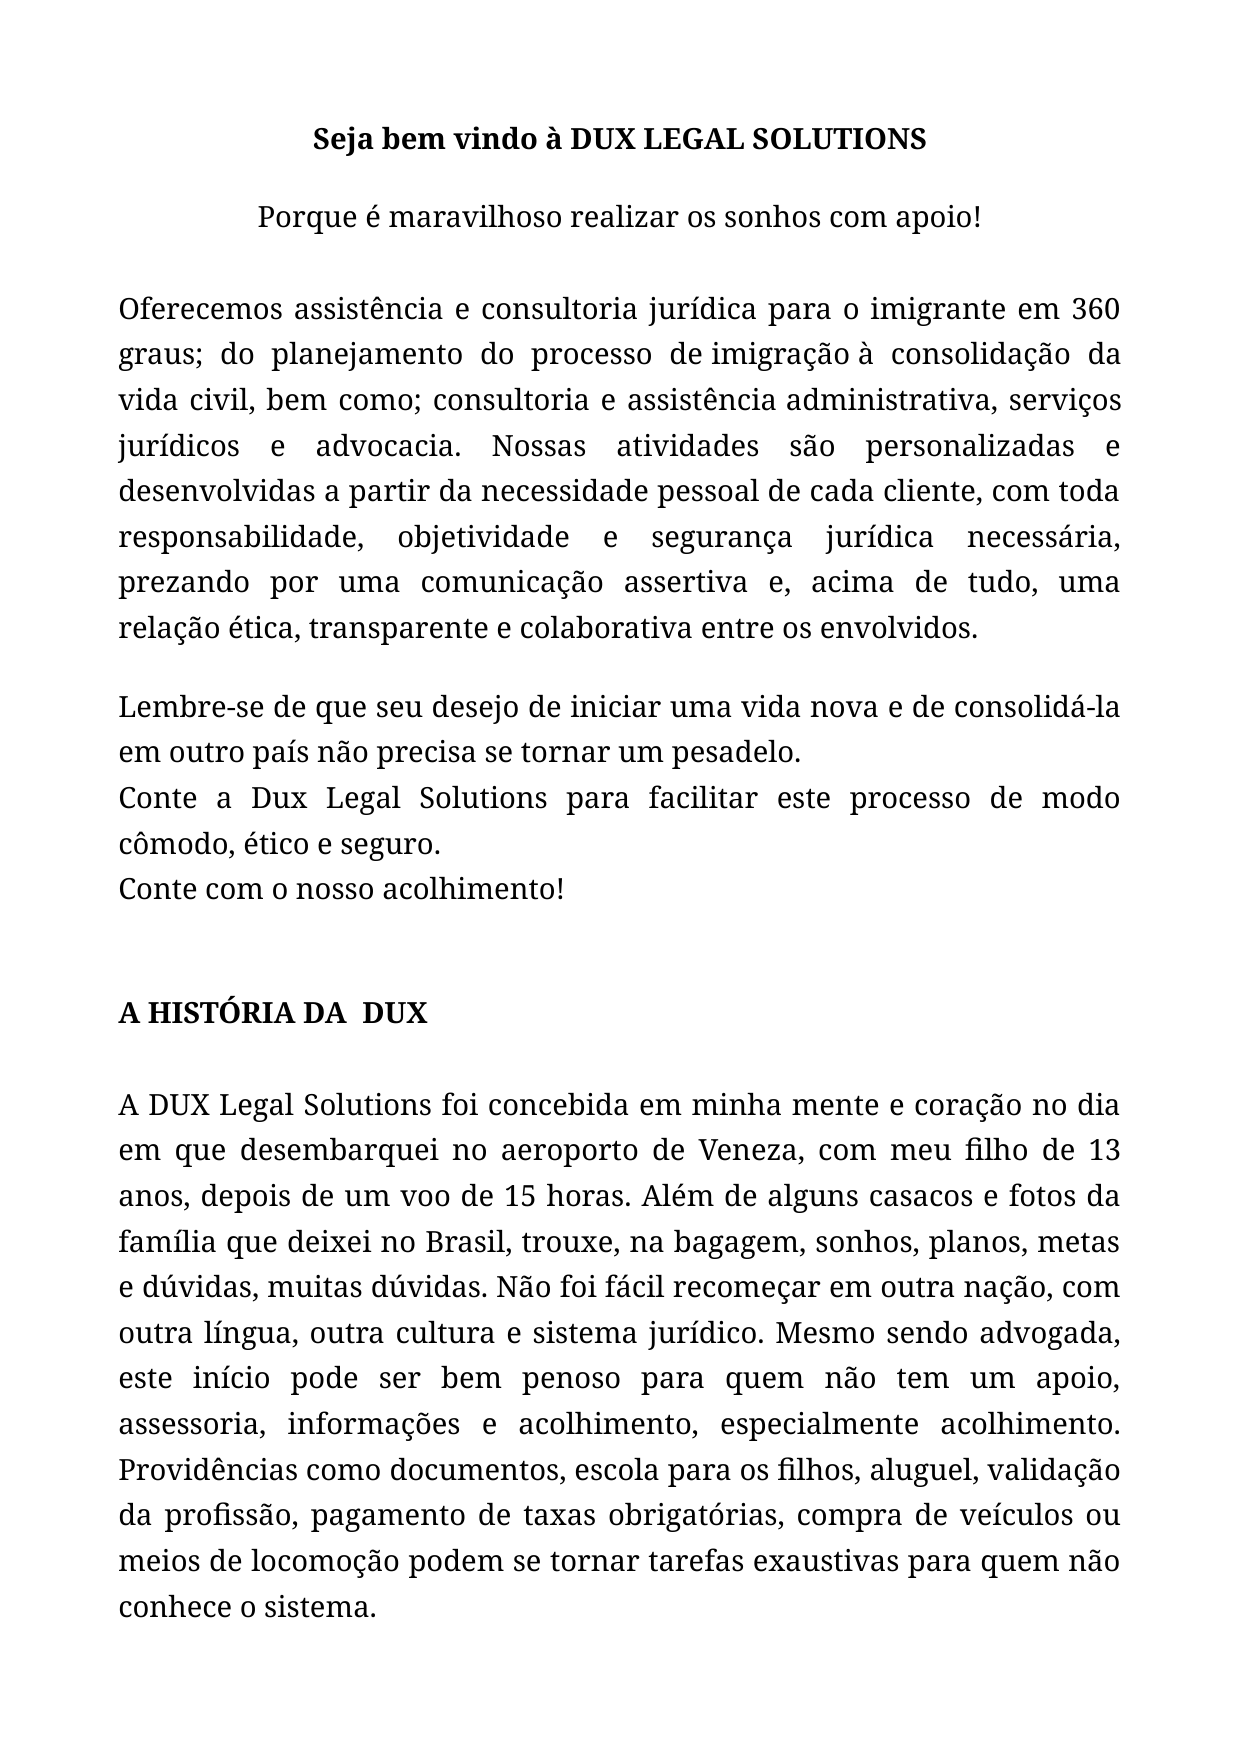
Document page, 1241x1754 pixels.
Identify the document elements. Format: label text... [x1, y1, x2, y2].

text Lembre-se de que seu desejo de iniciar uma vida nova e de consolidá-la em outro país não precisa se tornar um pesadelo. [118, 686, 1122, 771]
text A DUX Legal Solutions foi concebida em minha mente e coração no dia em que desembarquei no aeroporto de Veneza, com meu filho de 13 anos, depois de um voo de 15 horas. Além de alguns casacos e fotos da família que deixei no Brasil, trouxe, na bagagem, sonhos, planos, metas e dúvidas, muitas dúvidas. Não foi fácil recomeçar em outra nação, com outra língua, outra cultura e sistema jurídico. Mesmo sendo advogada, este início pode ser bem penoso para quem não tem um apoio, assessoria, informações e acolhimento, especialmente acolhimento. Providências como documentos, escola para os filhos, aluguel, validação da profissão, pagamento de taxas obrigatórias, compra de veículos ou meios de locomoção podem se tornar tarefas exaustivas para quem não conhece o sistema. [118, 1084, 1122, 1626]
text Conte a Dux Legal Solutions para facilitar este processo de modo cômodo, ético e seguro. [118, 777, 1122, 863]
text Conte com o nosso acolhimento! [118, 868, 1122, 908]
text Oferecemos assistência e consultoria jurídica para o imigrante em 360 graus; do planejamento do processo de imigração à consolidação da vida civil, bem como; consultoria e assistência administrativa, serviços jurídicos e advocacia. Nossas atividades são personalizadas e desenvolvidas a partir da necessidade pessoal de cada cliente, com toda responsabilidade, objetividade e segurança jurídica necessária, prezando por uma comunicação assertiva e, acima de tudo, uma relação ética, transparente e colaborativa entre os envolvidos. [118, 288, 1122, 647]
text Porque é maravilhoso realizar os sonhos com apoio! [118, 197, 1122, 236]
text A HISTÓRIA DA DUX [118, 993, 1122, 1032]
text Seja bem vindo à DUX LEGAL SOLUTIONS [118, 118, 1122, 158]
